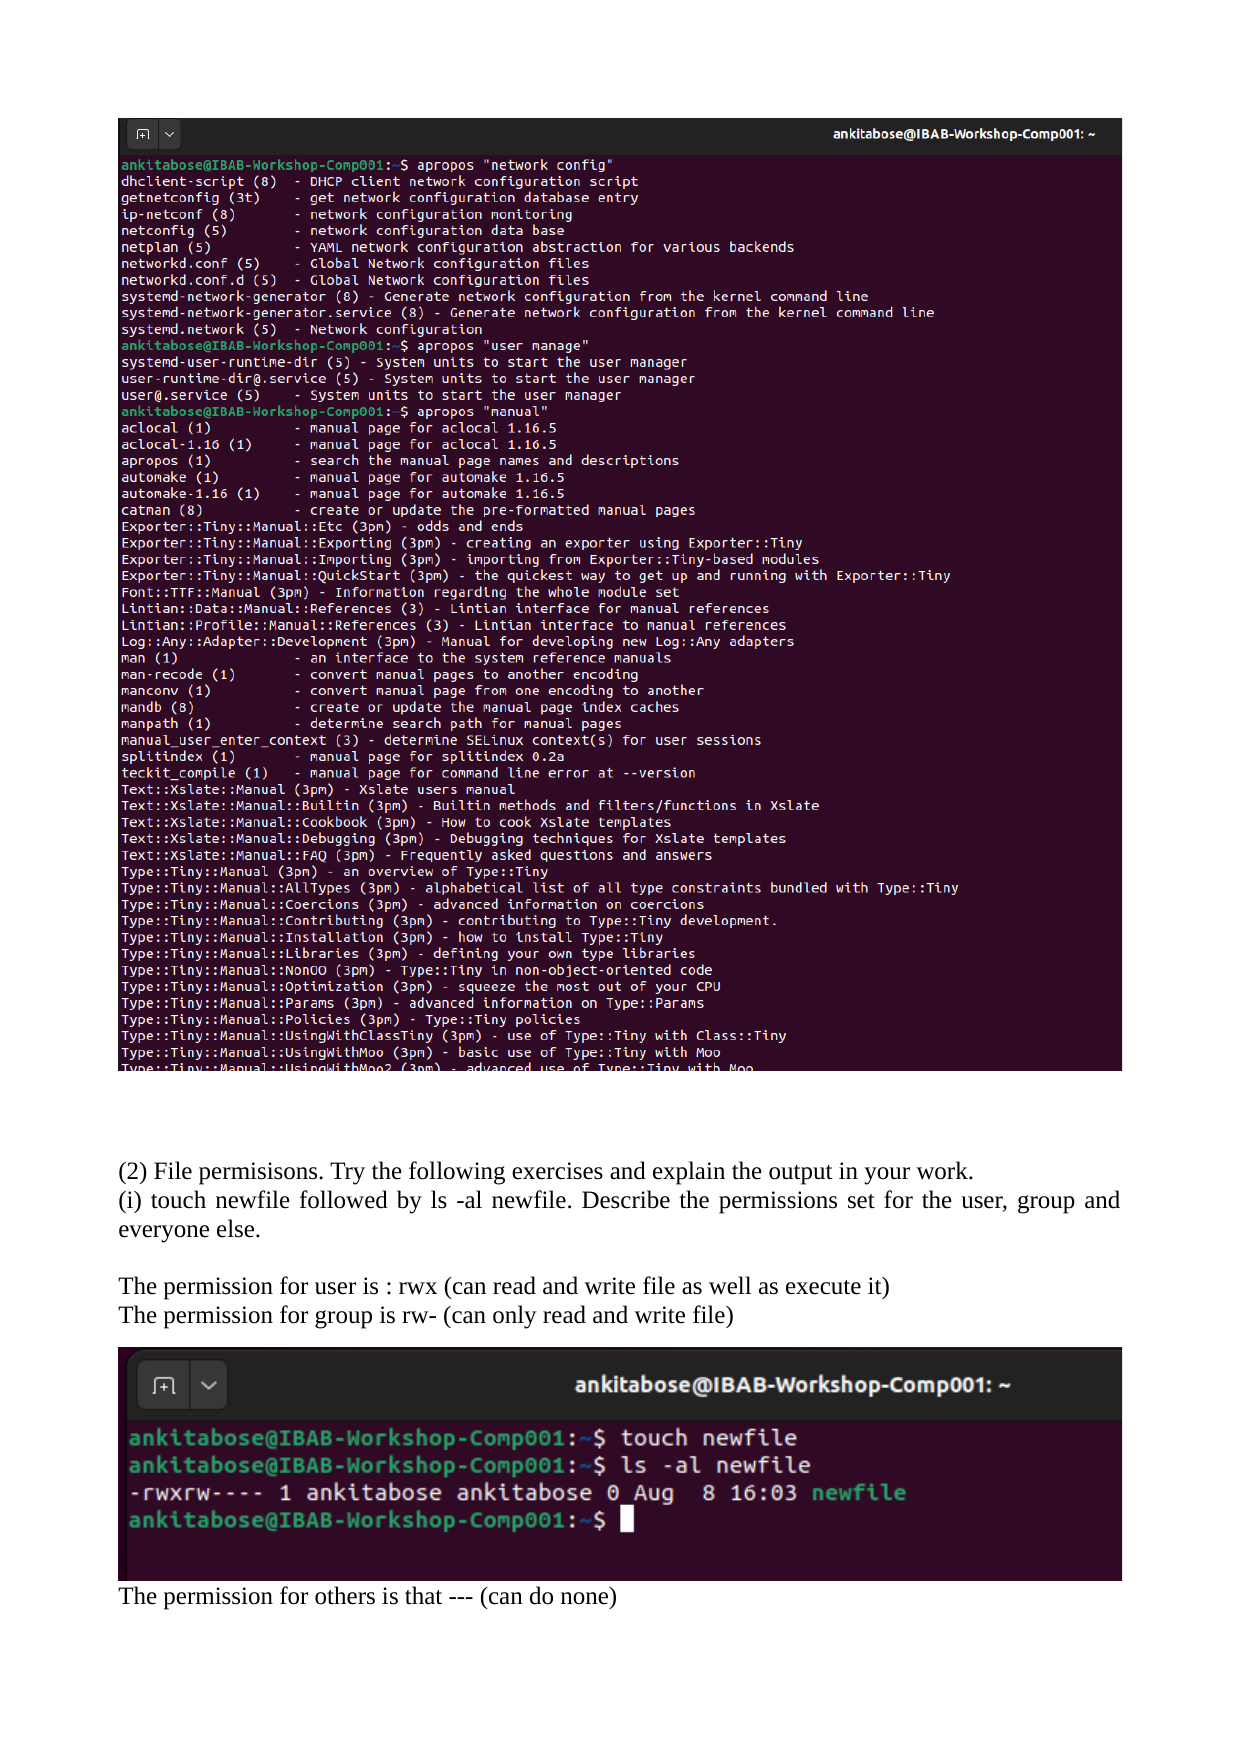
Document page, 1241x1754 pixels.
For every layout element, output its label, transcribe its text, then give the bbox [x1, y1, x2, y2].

text [118, 1329, 1122, 1347]
picture [118, 1347, 1123, 1581]
text The permission for others is that --- (can do none) [118, 1581, 1122, 1610]
picture [118, 118, 1123, 1071]
text (2) File permisisons. Try the following exercises and explain the output in your work. [118, 1156, 1122, 1185]
text The permission for user is : rwx (can read and write file as well as execute it) [118, 1271, 1122, 1300]
text The permission for group is rw- (can only read and write file) [118, 1300, 1122, 1329]
text (i) touch newfile followed by ls -al newfile. Describe the permissions set for the user, group and everyone else. [118, 1185, 1122, 1243]
